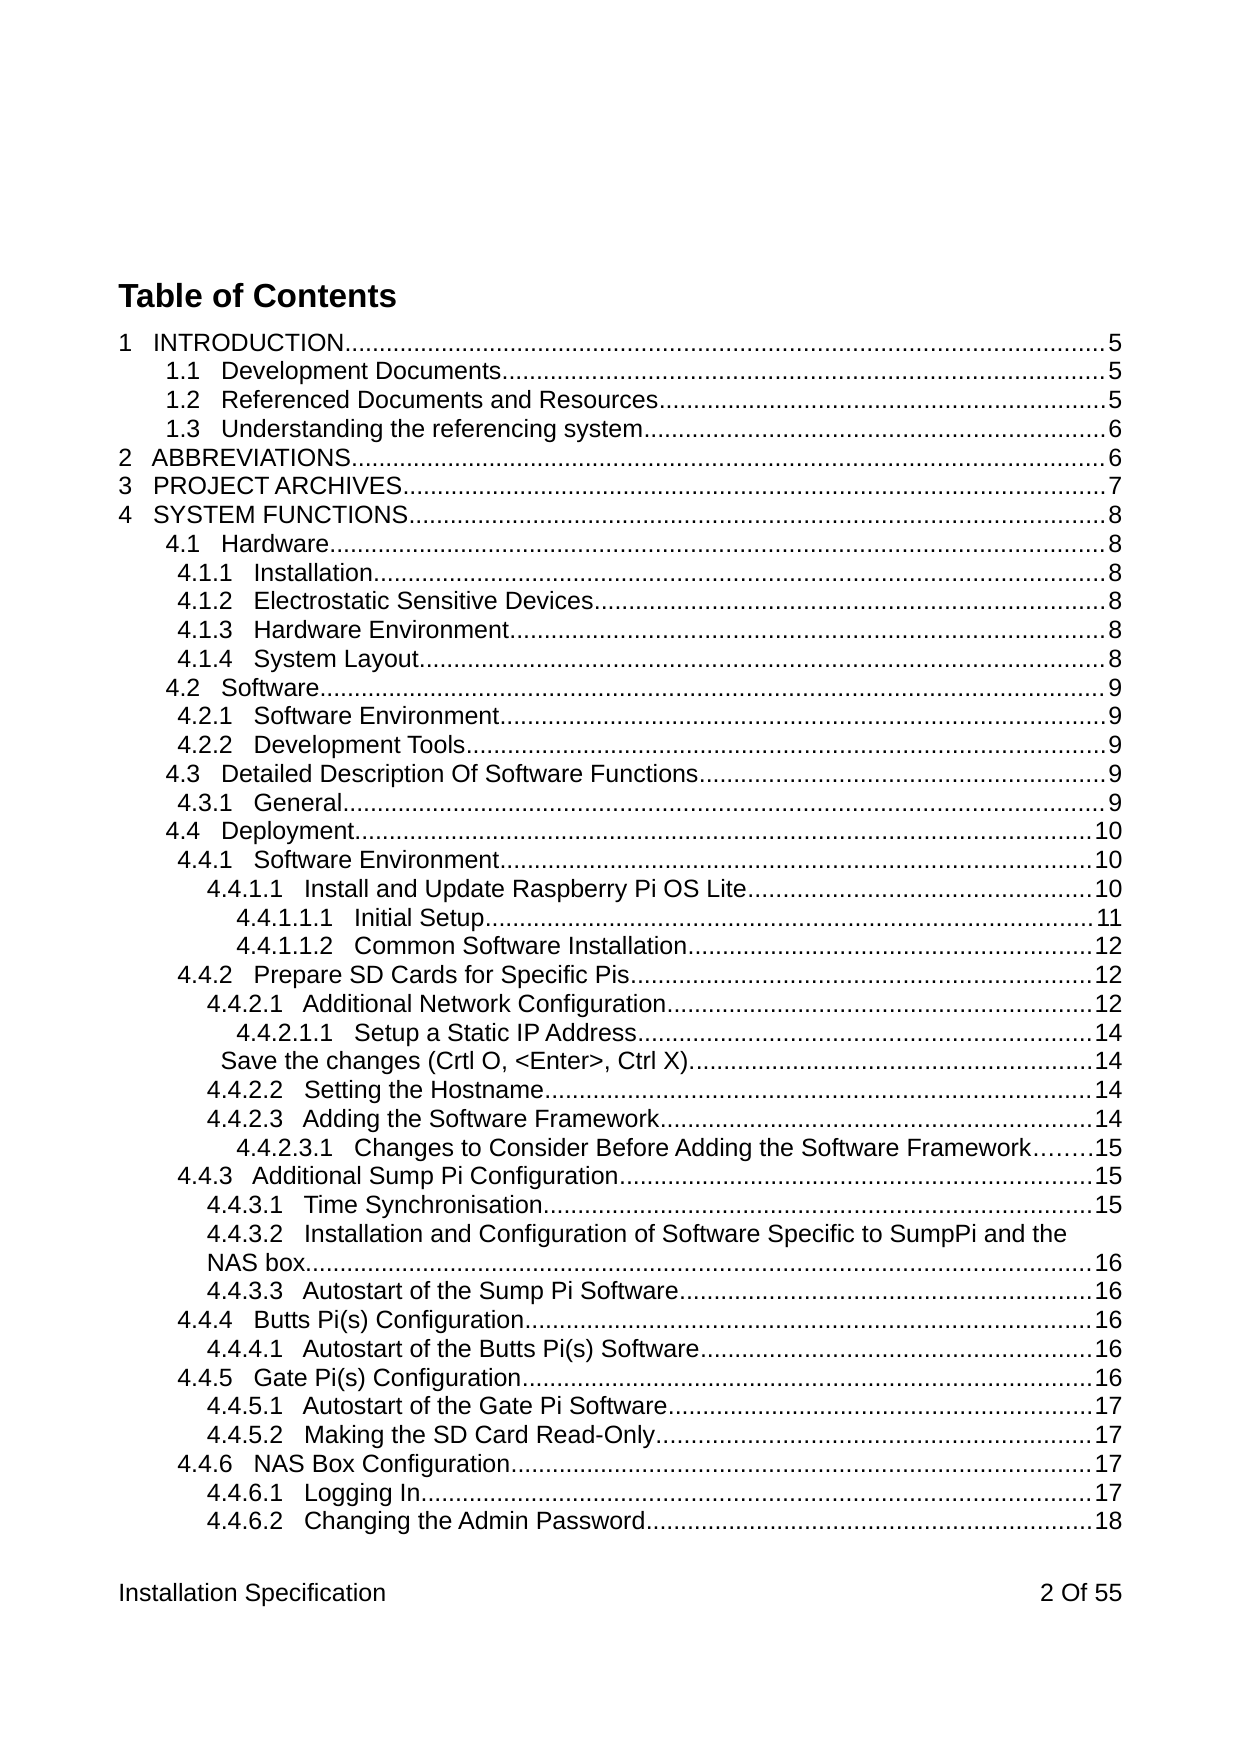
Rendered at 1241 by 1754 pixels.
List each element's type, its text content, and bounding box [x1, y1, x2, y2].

text 1 INTRODUCTION 5 [118, 327, 1122, 356]
text 4.1 Hardware 8 [148, 529, 1122, 557]
text 4.4.2.1 Additional Network Configuration 12 [207, 989, 1122, 1017]
text 4.4.1.1.2 Common Software Installation 12 [236, 931, 1122, 960]
subtitle Table of Contents [118, 277, 1122, 315]
text 4.4.3.3 Autostart of the Sump Pi Software 16 [207, 1276, 1122, 1305]
text 3 PROJECT ARCHIVES 7 [118, 471, 1122, 500]
text 4.3.1 General 9 [177, 787, 1122, 816]
text 4.4.6.1 Logging In 17 [207, 1477, 1122, 1506]
text 4.4.2.3.1 Changes to Consider Before Adding the Software Framework 15 [236, 1132, 1122, 1161]
text 2 ABBREVIATIONS 6 [118, 442, 1122, 471]
text 4.4.1 Software Environment 10 [177, 845, 1122, 874]
text 4.4.2.2 Setting the Hostname 14 [207, 1075, 1122, 1104]
text 4.4.2 Prepare SD Cards for Specific Pis 12 [177, 960, 1122, 989]
text 4.4.6 NAS Box Configuration 17 [177, 1449, 1122, 1477]
text 4.4 Deployment 10 [148, 816, 1122, 845]
text 4.1.1 Installation 8 [177, 557, 1122, 586]
text 1.2 Referenced Documents and Resources 5 [148, 385, 1122, 414]
text 4.4.3.1 Time Synchronisation 15 [207, 1190, 1122, 1219]
text 4.4.5.1 Autostart of the Gate Pi Software 17 [207, 1391, 1122, 1420]
text 4.4.3 Additional Sump Pi Configuration 15 [177, 1161, 1122, 1190]
text 4.3 Detailed Description Of Software Functions 9 [148, 759, 1122, 787]
text 4.4.1.1 Install and Update Raspberry Pi OS Lite 10 [207, 874, 1122, 902]
text 4.1.4 System Layout 8 [177, 644, 1122, 672]
text 4.4.2.1.1 Setup a Static IP Address 14 [236, 1017, 1122, 1046]
text 4.2.2 Development Tools 9 [177, 730, 1122, 759]
text Save the changes (Crtl O, <Enter>, Ctrl X). 14 [207, 1046, 1122, 1075]
text 4.2 Software 9 [148, 672, 1122, 701]
text 1.3 Understanding the referencing system 6 [148, 414, 1122, 442]
text 4.4.5.2 Making the SD Card Read-Only 17 [207, 1420, 1122, 1449]
text 4.2.1 Software Environment 9 [177, 701, 1122, 730]
text 4.4.3.2 Installation and Configuration of Software Specific to SumpPi and the NAS box 16 [207, 1219, 1122, 1276]
text 4.1.3 Hardware Environment 8 [177, 615, 1122, 644]
text 1.1 Development Documents 5 [148, 356, 1122, 385]
text 4.4.1.1.1 Initial Setup 11 [236, 902, 1122, 931]
text 4.1.2 Electrostatic Sensitive Devices 8 [177, 586, 1122, 615]
text 4 SYSTEM FUNCTIONS 8 [118, 500, 1122, 529]
text 4.4.6.2 Changing the Admin Password 18 [207, 1506, 1122, 1535]
text 4.4.5 Gate Pi(s) Configuration 16 [177, 1362, 1122, 1391]
text 4.4.4.1 Autostart of the Butts Pi(s) Software 16 [207, 1334, 1122, 1362]
text 4.4.4 Butts Pi(s) Configuration 16 [177, 1305, 1122, 1334]
text 4.4.2.3 Adding the Software Framework 14 [207, 1104, 1122, 1132]
